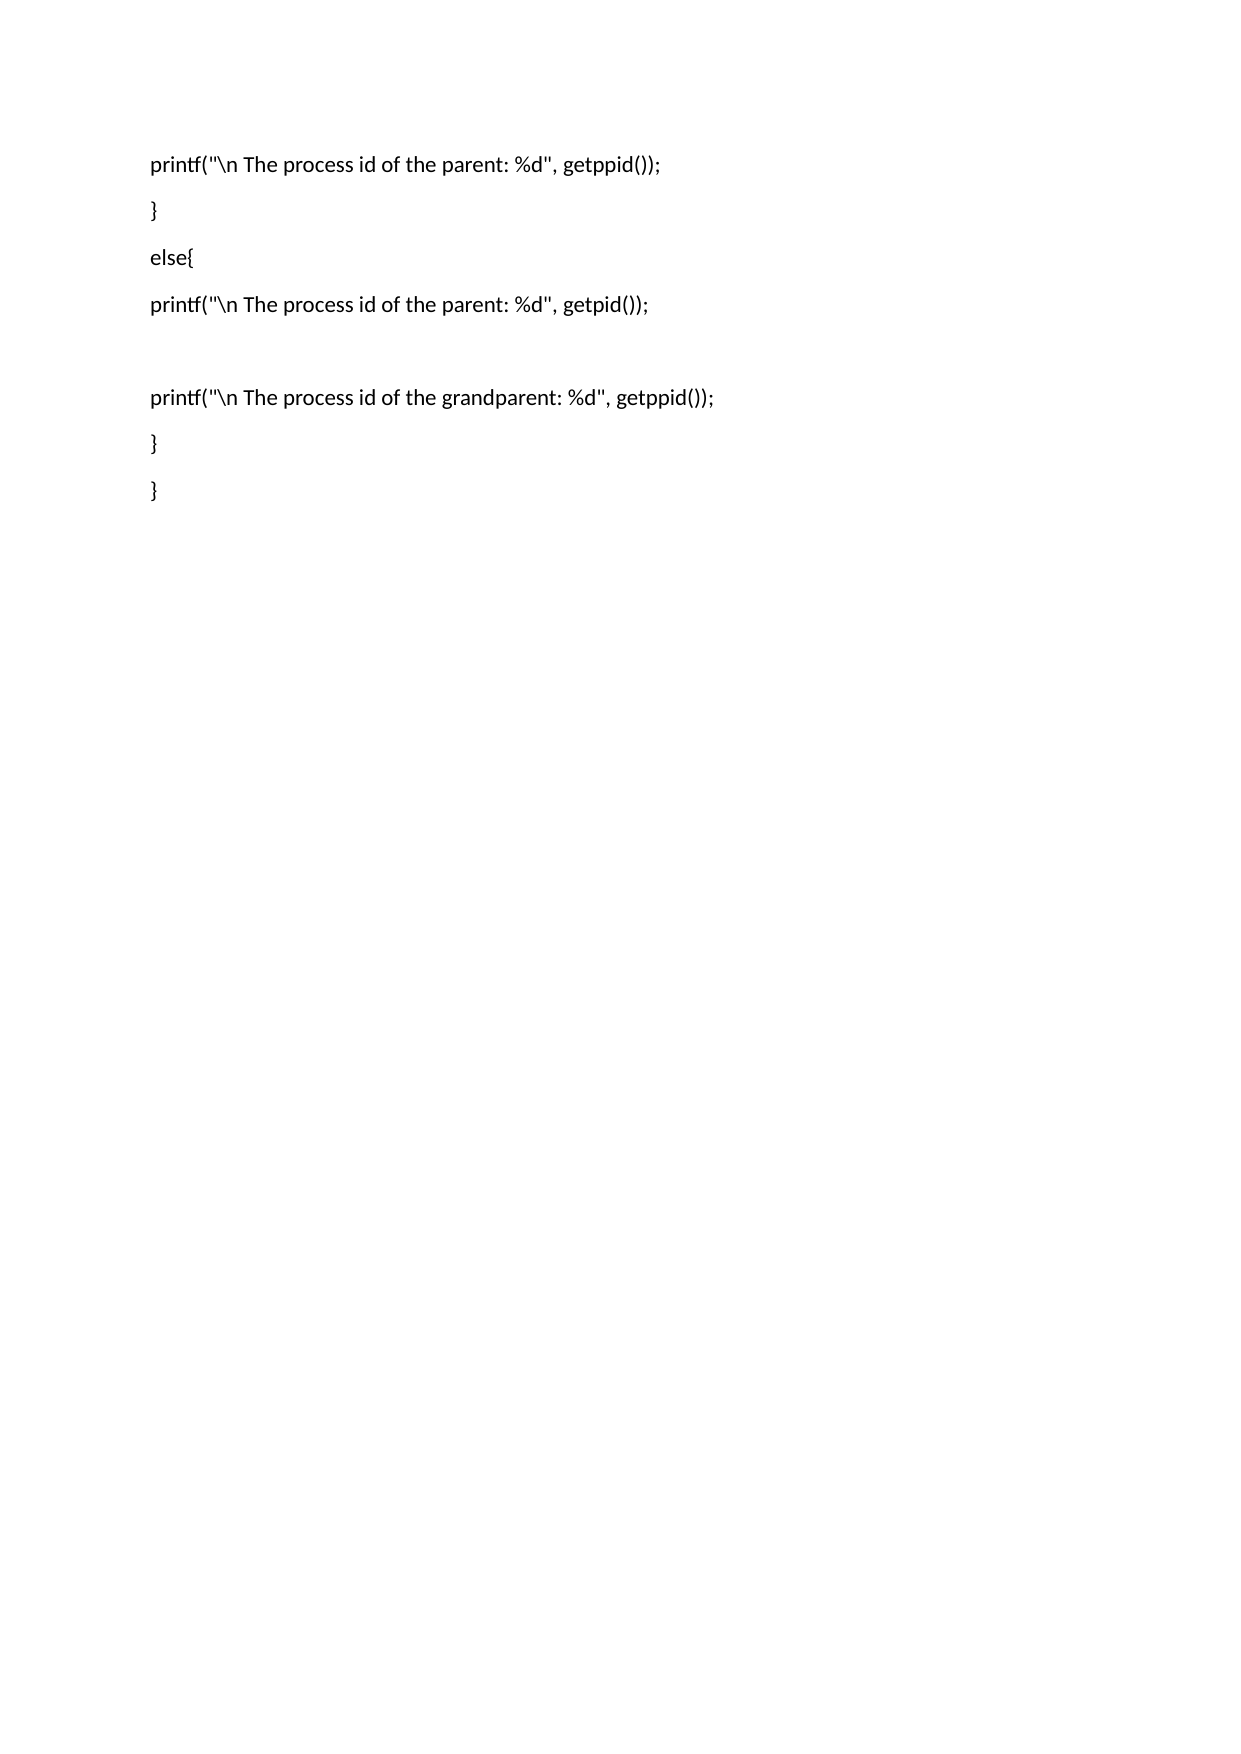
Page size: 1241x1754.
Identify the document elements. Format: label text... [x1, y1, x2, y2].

text } [150, 476, 1090, 504]
text printf("\n The process id of the parent: %d", getpid()); [150, 290, 1090, 318]
text printf("\n The process id of the grandparent: %d", getppid()); [150, 383, 1090, 411]
text } [150, 197, 1090, 224]
text } [150, 429, 1090, 457]
text printf("\n The process id of the parent: %d", getppid()); [150, 150, 1090, 178]
text else{ [150, 243, 1090, 271]
